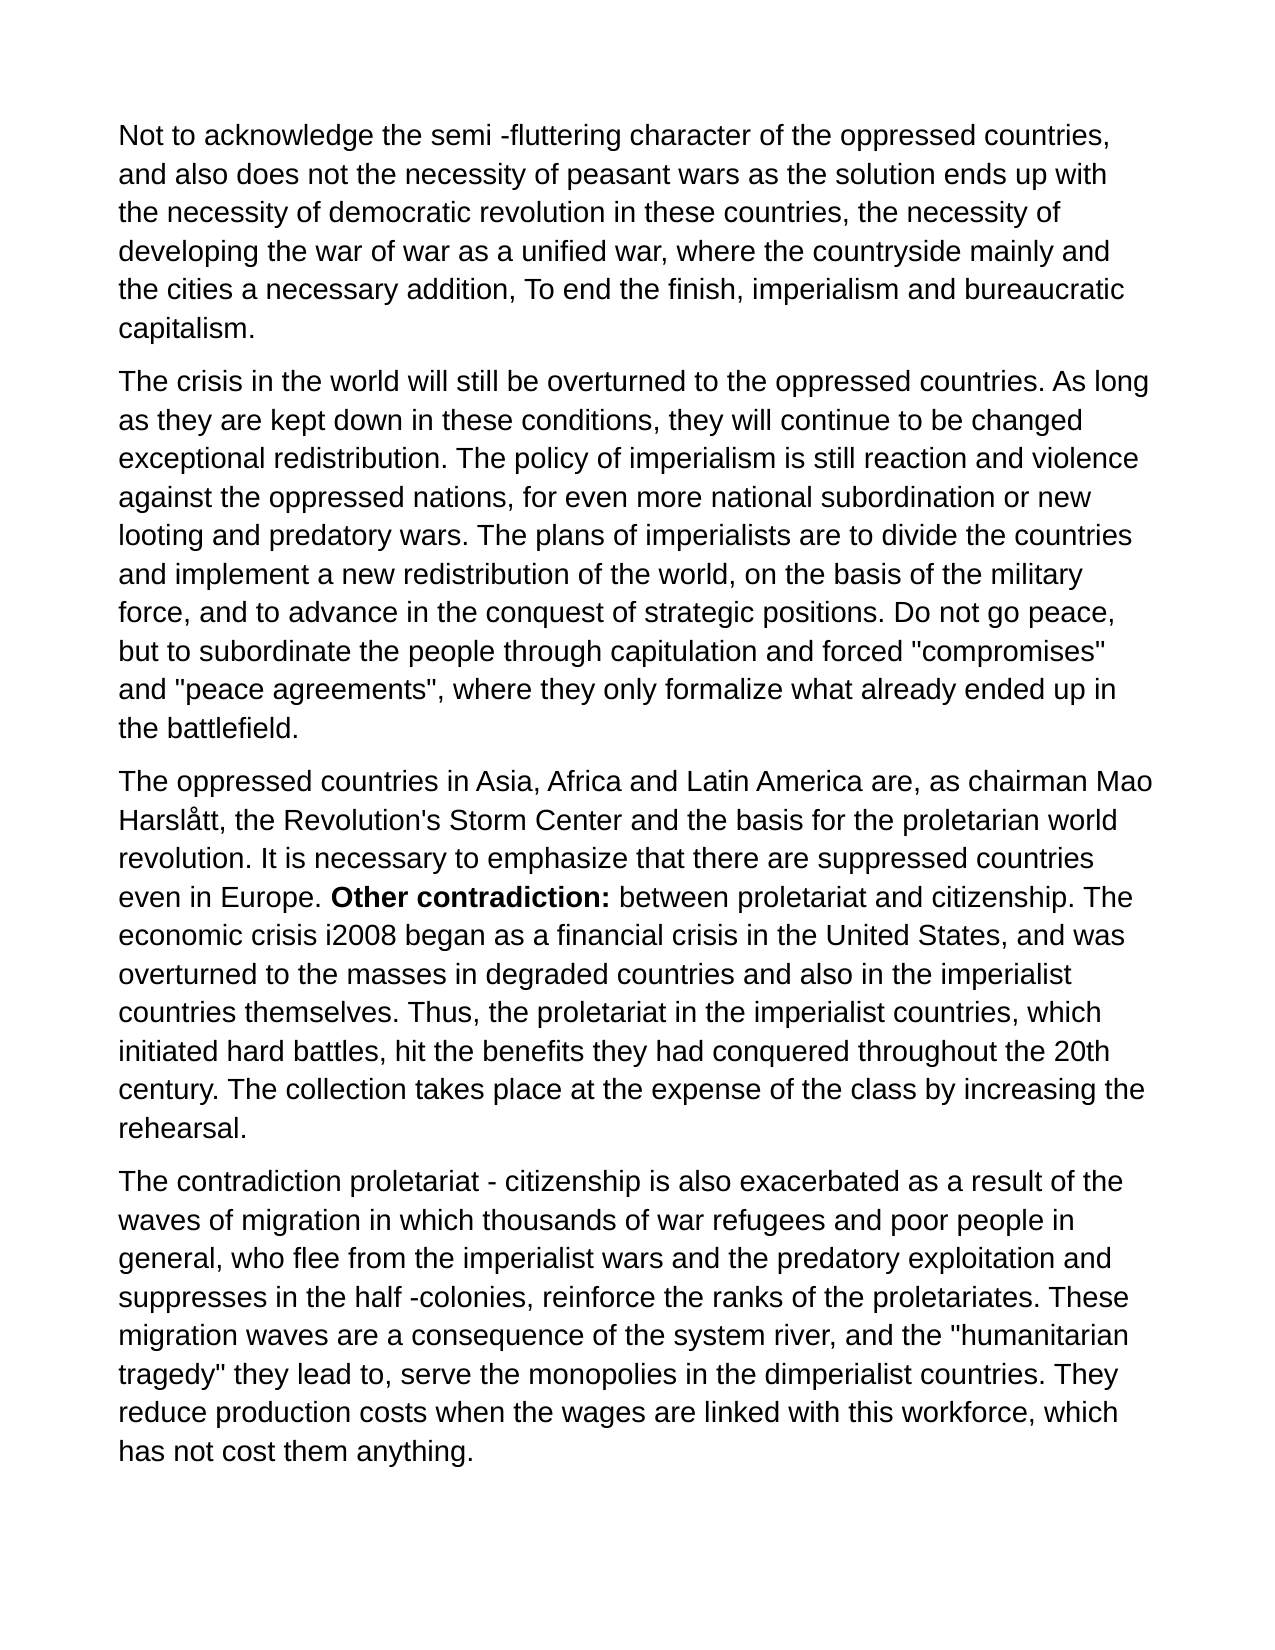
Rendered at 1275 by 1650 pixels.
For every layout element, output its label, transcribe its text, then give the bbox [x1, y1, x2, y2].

text The crisis in the world will still be overturned to the oppressed countries. As long as they are kept down in these conditions, they will continue to be changed exceptional redistribution. The policy of imperialism is still reaction and violence against the oppressed nations, for even more national subordination or new looting and predatory wars. The plans of imperialists are to divide the countries and implement a new redistribution of the world, on the basis of the military force, and to advance in the conquest of strategic positions. Do not go peace, but to subordinate the people through capitulation and forced "compromises" and "peace agreements", where they only formalize what already ended up in the battlefield. [118, 364, 1157, 744]
text The contradiction proletariat - citizenship is also exacerbated as a result of the waves of migration in which thousands of war refugees and poor people in general, who flee from the imperialist wars and the predatory exploitation and suppresses in the half -colonies, reinforce the ranks of the proletariates. These migration waves are a consequence of the system river, and the "humanitarian tragedy" they lead to, serve the monopolies in the dimperialist countries. They reduce production costs when the wages are linked with this workforce, which has not cost them anything. [118, 1164, 1157, 1467]
text The oppressed countries in Asia, Africa and Latin America are, as chairman Mao Harslått, the Revolution's Storm Center and the basis for the proletarian world revolution. It is necessary to emphasize that there are suppressed countries even in Europe. Other contradiction: between proletariat and citizenship. The economic crisis i2008 began as a financial crisis in the United States, and was overturned to the masses in degraded countries and also in the imperialist countries themselves. Thus, the proletariat in the imperialist countries, which initiated hard battles, hit the benefits they had conquered throughout the 20th century. The collection takes place at the expense of the class by increasing the rehearsal. [118, 764, 1157, 1144]
text Not to acknowledge the semi -fluttering character of the oppressed countries, and also does not the necessity of peasant wars as the solution ends up with the necessity of democratic revolution in these countries, the necessity of developing the war of war as a unified war, where the countryside mainly and the cities a necessary addition, To end the finish, imperialism and bureaucratic capitalism. [118, 118, 1157, 344]
